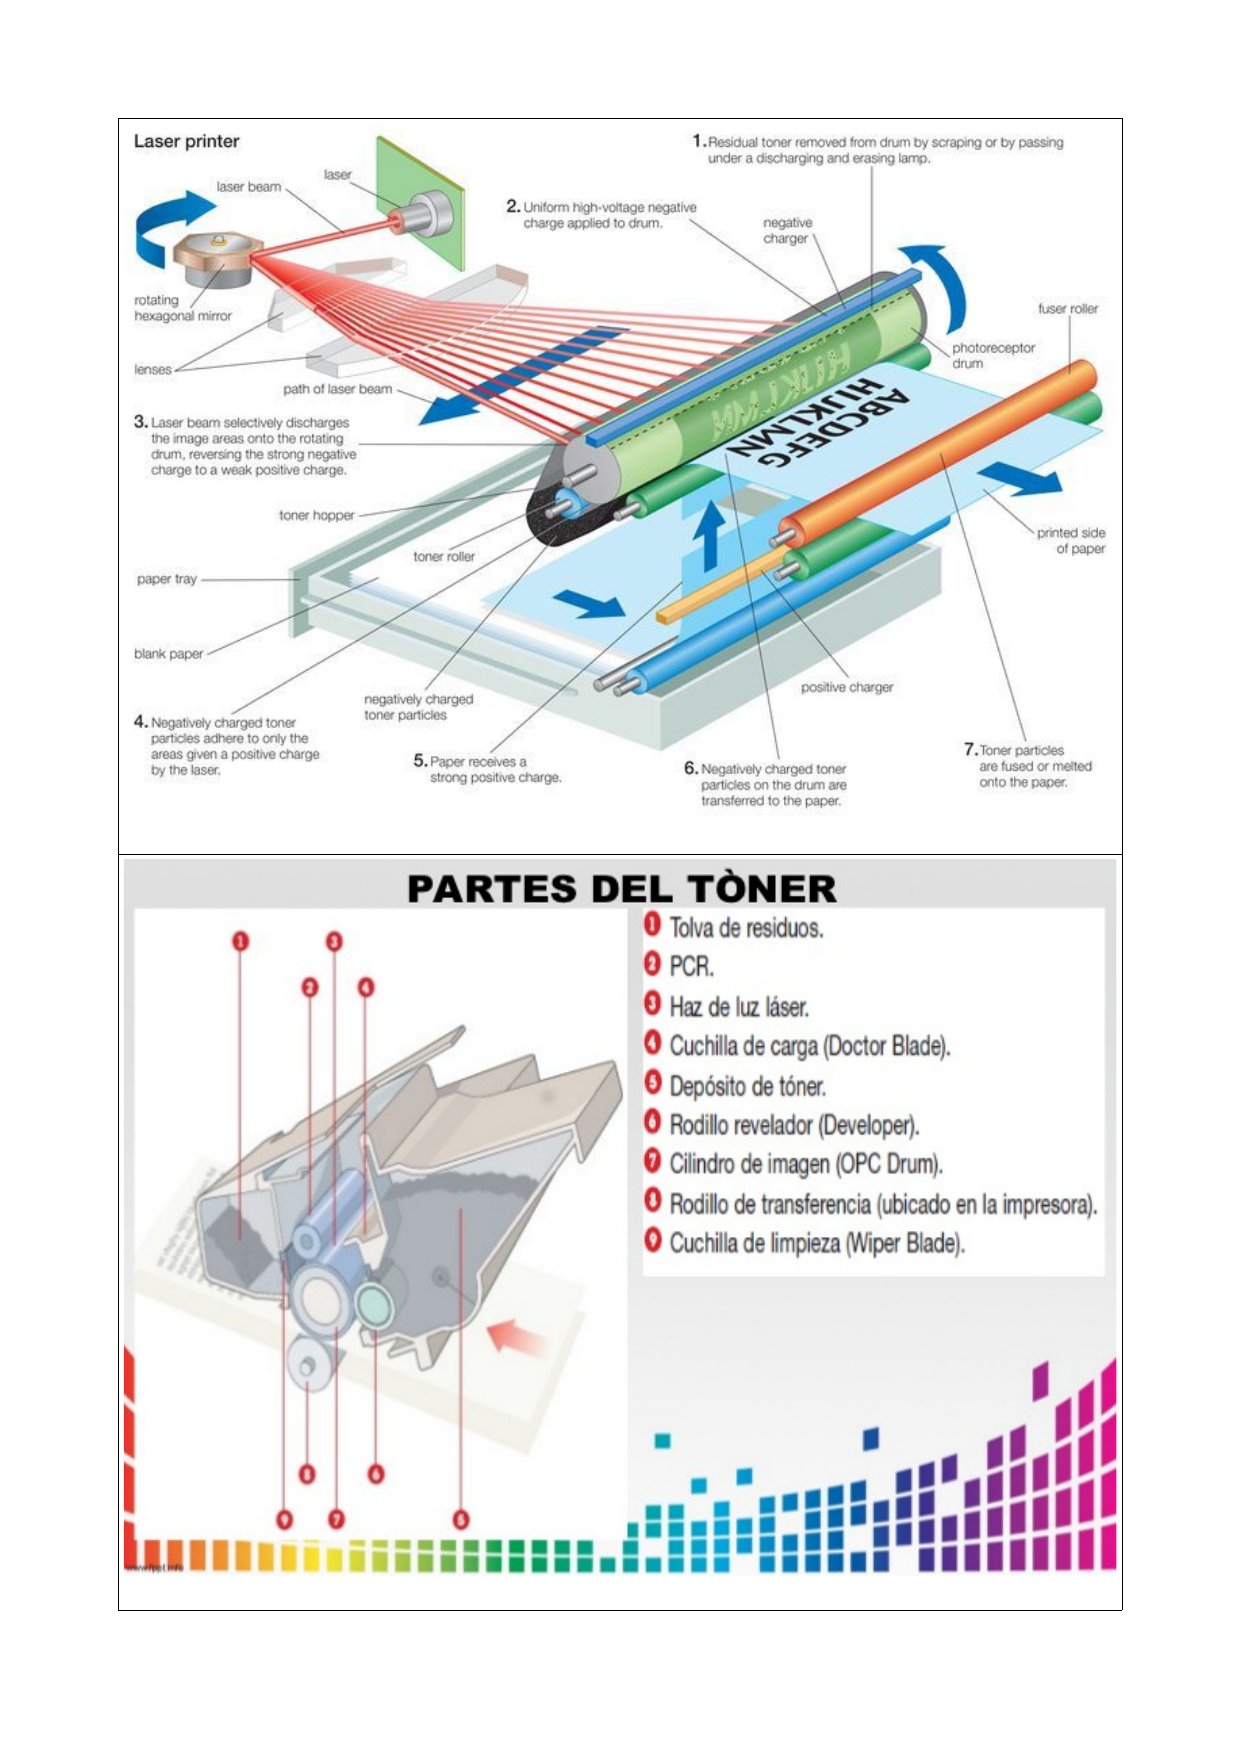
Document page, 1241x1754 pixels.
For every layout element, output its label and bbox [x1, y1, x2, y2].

table_cell [119, 855, 1122, 1610]
picture [123, 859, 1117, 1576]
table_cell [119, 119, 1122, 854]
picture [123, 123, 1117, 820]
